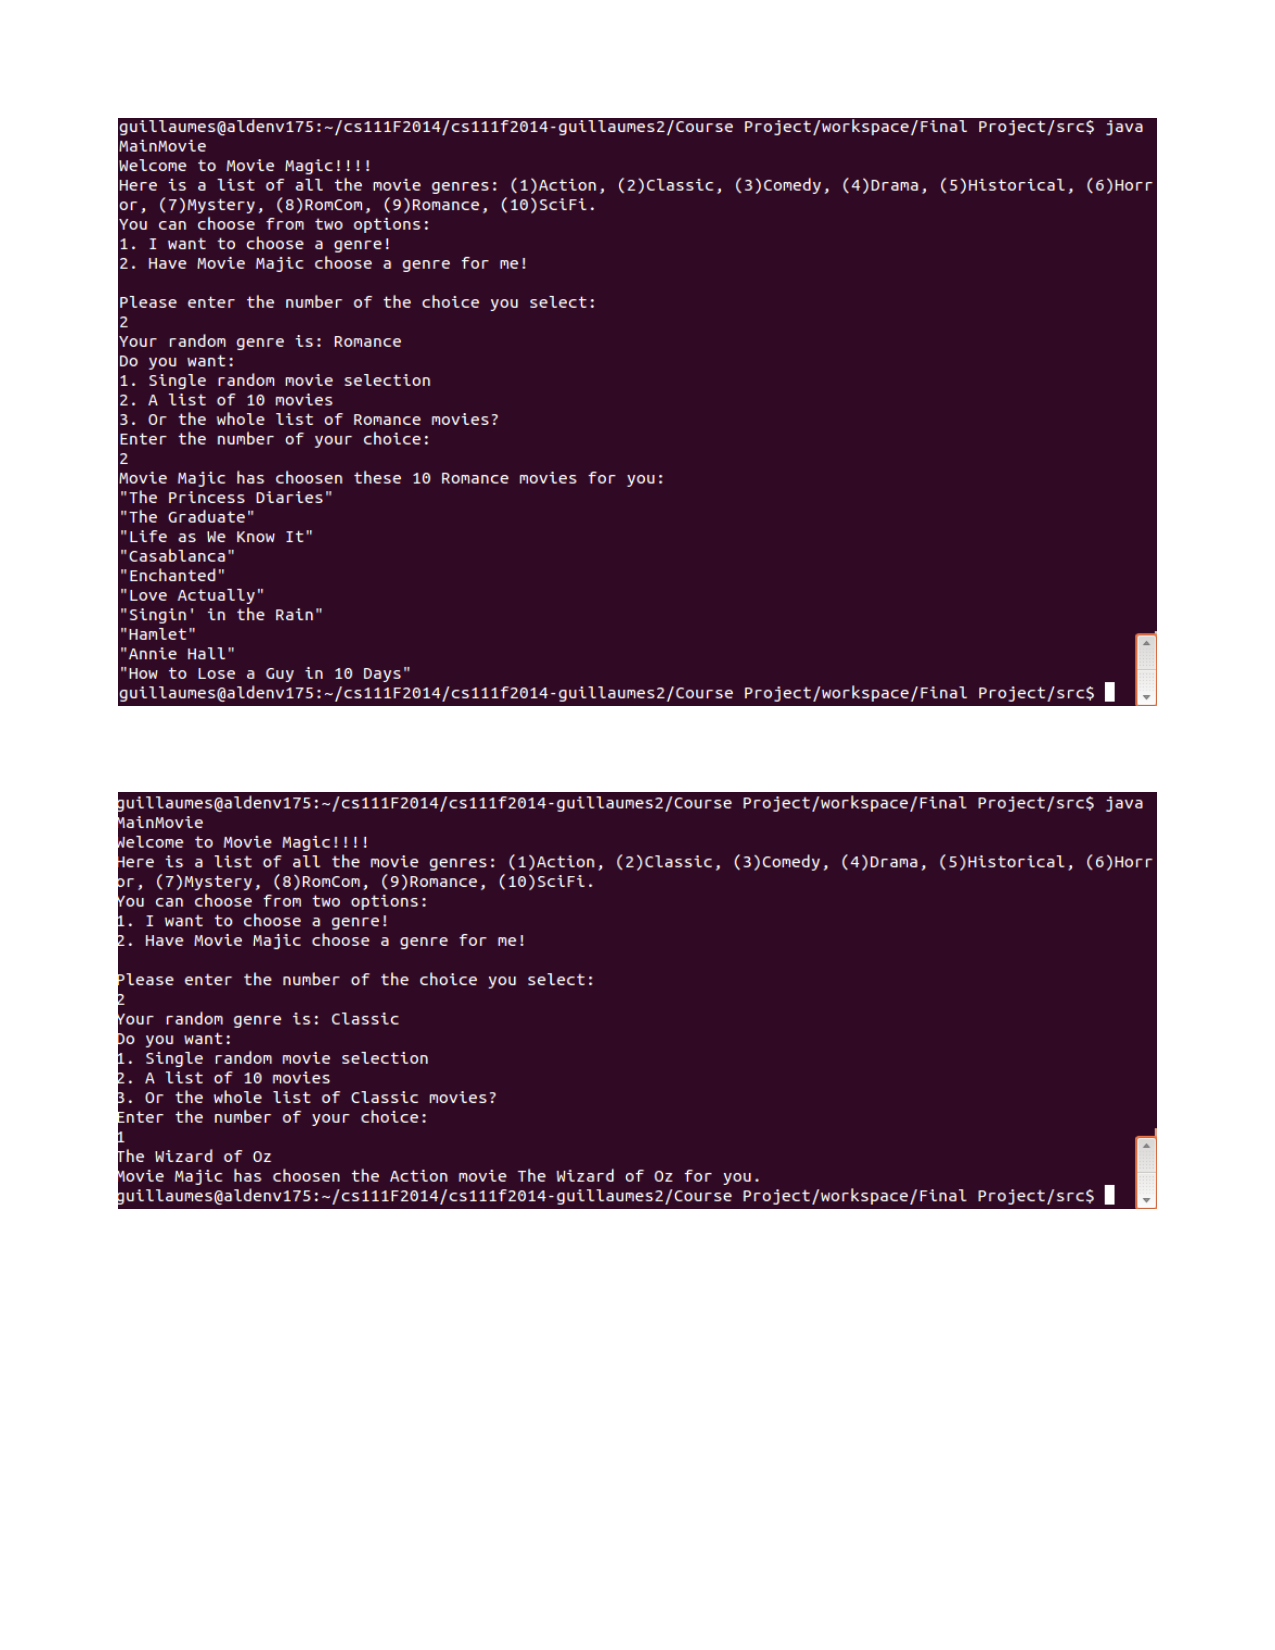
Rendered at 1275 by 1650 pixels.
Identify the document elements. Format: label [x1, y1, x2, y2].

picture [118, 792, 1157, 1209]
picture [118, 118, 1157, 706]
